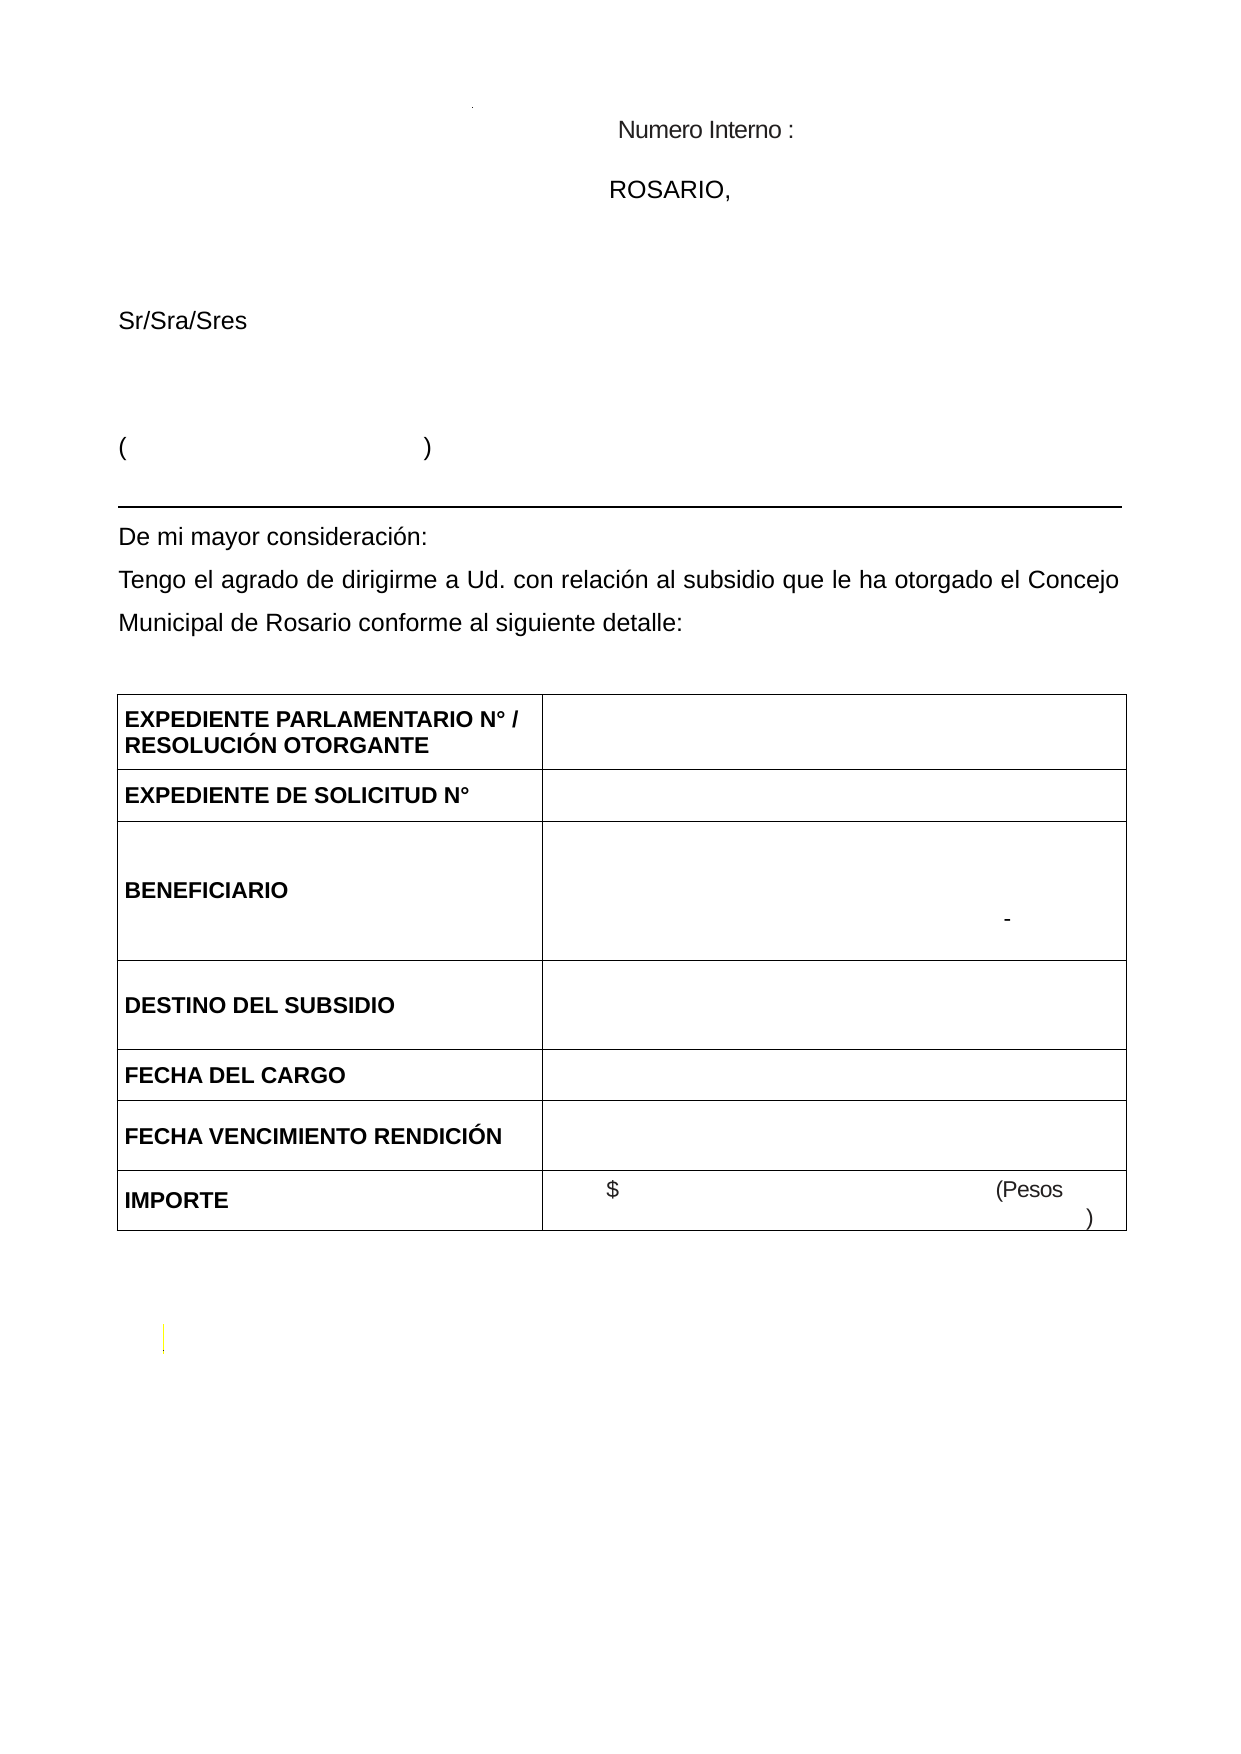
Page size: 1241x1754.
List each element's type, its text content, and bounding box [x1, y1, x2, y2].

text (<o.subsidy_id.partner_id.zip>) <o.subsidy_id.partner_id.city> [118, 432, 1122, 462]
table_cell <formatLang(o.subsidy_id.accountability_expiry_date, date=True)> [543, 1101, 1126, 1170]
table_cell <formatLang(o.subsidy_id.cargo_date, date=True)> [543, 1050, 1126, 1100]
table_cell FECHA VENCIMIENTO RENDICIÓN [118, 1101, 542, 1170]
text Tengo el agrado de dirigirme a Ud. con relación al subsidio que le ha otorgado el Concejo Municipal de Rosario conforme al siguiente detalle: [118, 565, 1122, 637]
text <o.subsidy_id.partner_id.state_id.name> [118, 477, 1122, 506]
table_cell FECHA DEL CARGO [118, 1050, 542, 1100]
table_header <o.subsidy_id.parliamentary_expedient> [543, 695, 1126, 769]
table_cell DESTINO DEL SUBSIDIO [118, 961, 542, 1049]
text De mi mayor consideración: [118, 522, 1122, 550]
text <o.subsidy_id.partner_id.name> [118, 349, 1122, 377]
table_cell $ <formatLang(o.subsidy_id.amount)> (Pesos <number_to_string(o.subsidy_id.amount).upper()>) [543, 1171, 1126, 1230]
table_cell EXPEDIENTE DE SOLICITUD N° [118, 770, 542, 821]
table_cell BENEFICIARIO [118, 822, 542, 960]
table_cell <o.subsidy_id.request_expedient_id.number> [543, 770, 1126, 821]
text Numero Interno :<o.subsidy_id.internal_number> [118, 114, 1122, 144]
table_header EXPEDIENTE PARLAMENTARIO N° / RESOLUCIÓN OTORGANTE [118, 695, 542, 769]
text <o.subsidy_id.partner_id.street> [118, 391, 1122, 418]
text ROSARIO, <formatLang(o.date, date=True)> [118, 175, 1122, 205]
table_cell IMPORTE [118, 1171, 542, 1230]
text Sr/Sra/Sres [118, 306, 1122, 335]
text <if test="o.type_id.code == '4'"> [118, 80, 1122, 110]
text </if> [118, 1324, 1122, 1354]
table_cell <o.subsidy_id.destination> [543, 961, 1126, 1049]
table_cell <o.subsidy_id.partner_id.name> <o.subsidy_id.partner_id.main_id_category_id.code> <o.subsidy_id.partner_id.main_id_number> <o.subsidy_id.partner_id.street> - <o.subsidy_id.partner_id.phone> [543, 822, 1126, 960]
